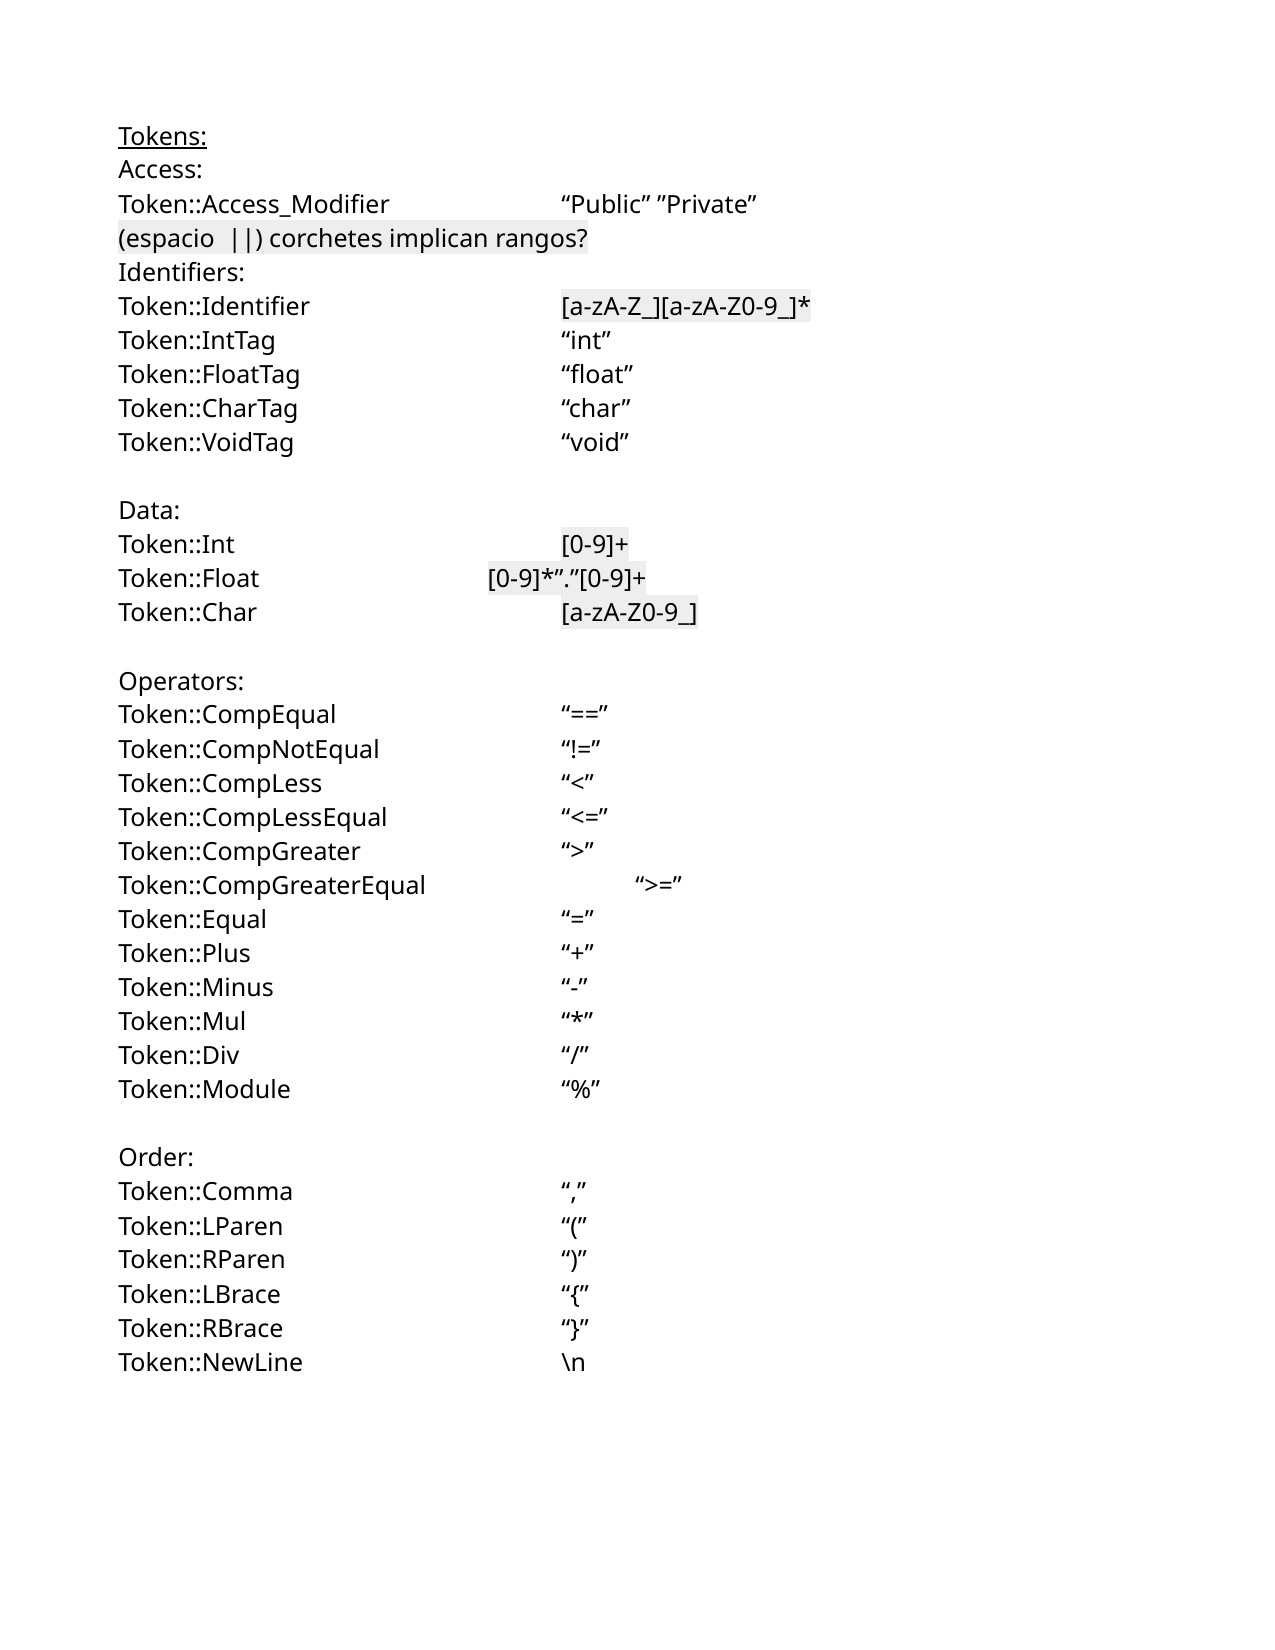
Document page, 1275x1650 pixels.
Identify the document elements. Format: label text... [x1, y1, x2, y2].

text Token::Int [0-9]+ [118, 527, 1157, 561]
text Token::CharTag “char” [118, 391, 1157, 425]
text Token::Float [0-9]*”.”[0-9]+ [118, 561, 1157, 595]
text Token::RBrace “}” [118, 1310, 1157, 1344]
text Token::Plus “+” [118, 936, 1157, 970]
text Token::NewLine \n [118, 1344, 1157, 1378]
text Token::Char [a-zA-Z0-9_] [118, 595, 1157, 629]
text Identifiers: [118, 254, 1157, 288]
text Token::Identifier [a-zA-Z_][a-zA-Z0-9_]* [118, 288, 1157, 322]
text Data: [118, 493, 1157, 527]
text Token::Mul “*” [118, 1004, 1157, 1038]
text Token::FloatTag “float” [118, 357, 1157, 391]
text Token::CompGreaterEqual “>=” [118, 867, 1157, 902]
text Token::LBrace “{” [118, 1276, 1157, 1310]
text Token::Minus “-” [118, 970, 1157, 1004]
text Token::VoidTag “void” [118, 425, 1157, 459]
text Token::CompLess “<” [118, 765, 1157, 799]
text Access: [118, 152, 1157, 186]
text Token::CompNotEqual “!=” [118, 731, 1157, 765]
text Token::Access_Modifier “Public” ”Private” [118, 186, 1157, 220]
text Tokens: [118, 118, 1157, 152]
text Token::Div “/” [118, 1038, 1157, 1072]
text Order: [118, 1140, 1157, 1174]
text Token::Equal “=” [118, 902, 1157, 936]
text Token::Module “%” [118, 1072, 1157, 1106]
text Token::CompEqual “==” [118, 697, 1157, 731]
text Token::RParen “)” [118, 1242, 1157, 1276]
text Token::LParen “(” [118, 1208, 1157, 1242]
text Token::CompGreater “>” [118, 833, 1157, 867]
text Token::CompLessEqual “<=” [118, 799, 1157, 833]
text Token::Comma “,” [118, 1174, 1157, 1208]
text (espacio ||) corchetes implican rangos? [118, 220, 1157, 254]
text Operators: [118, 663, 1157, 697]
text Token::IntTag “int” [118, 322, 1157, 357]
